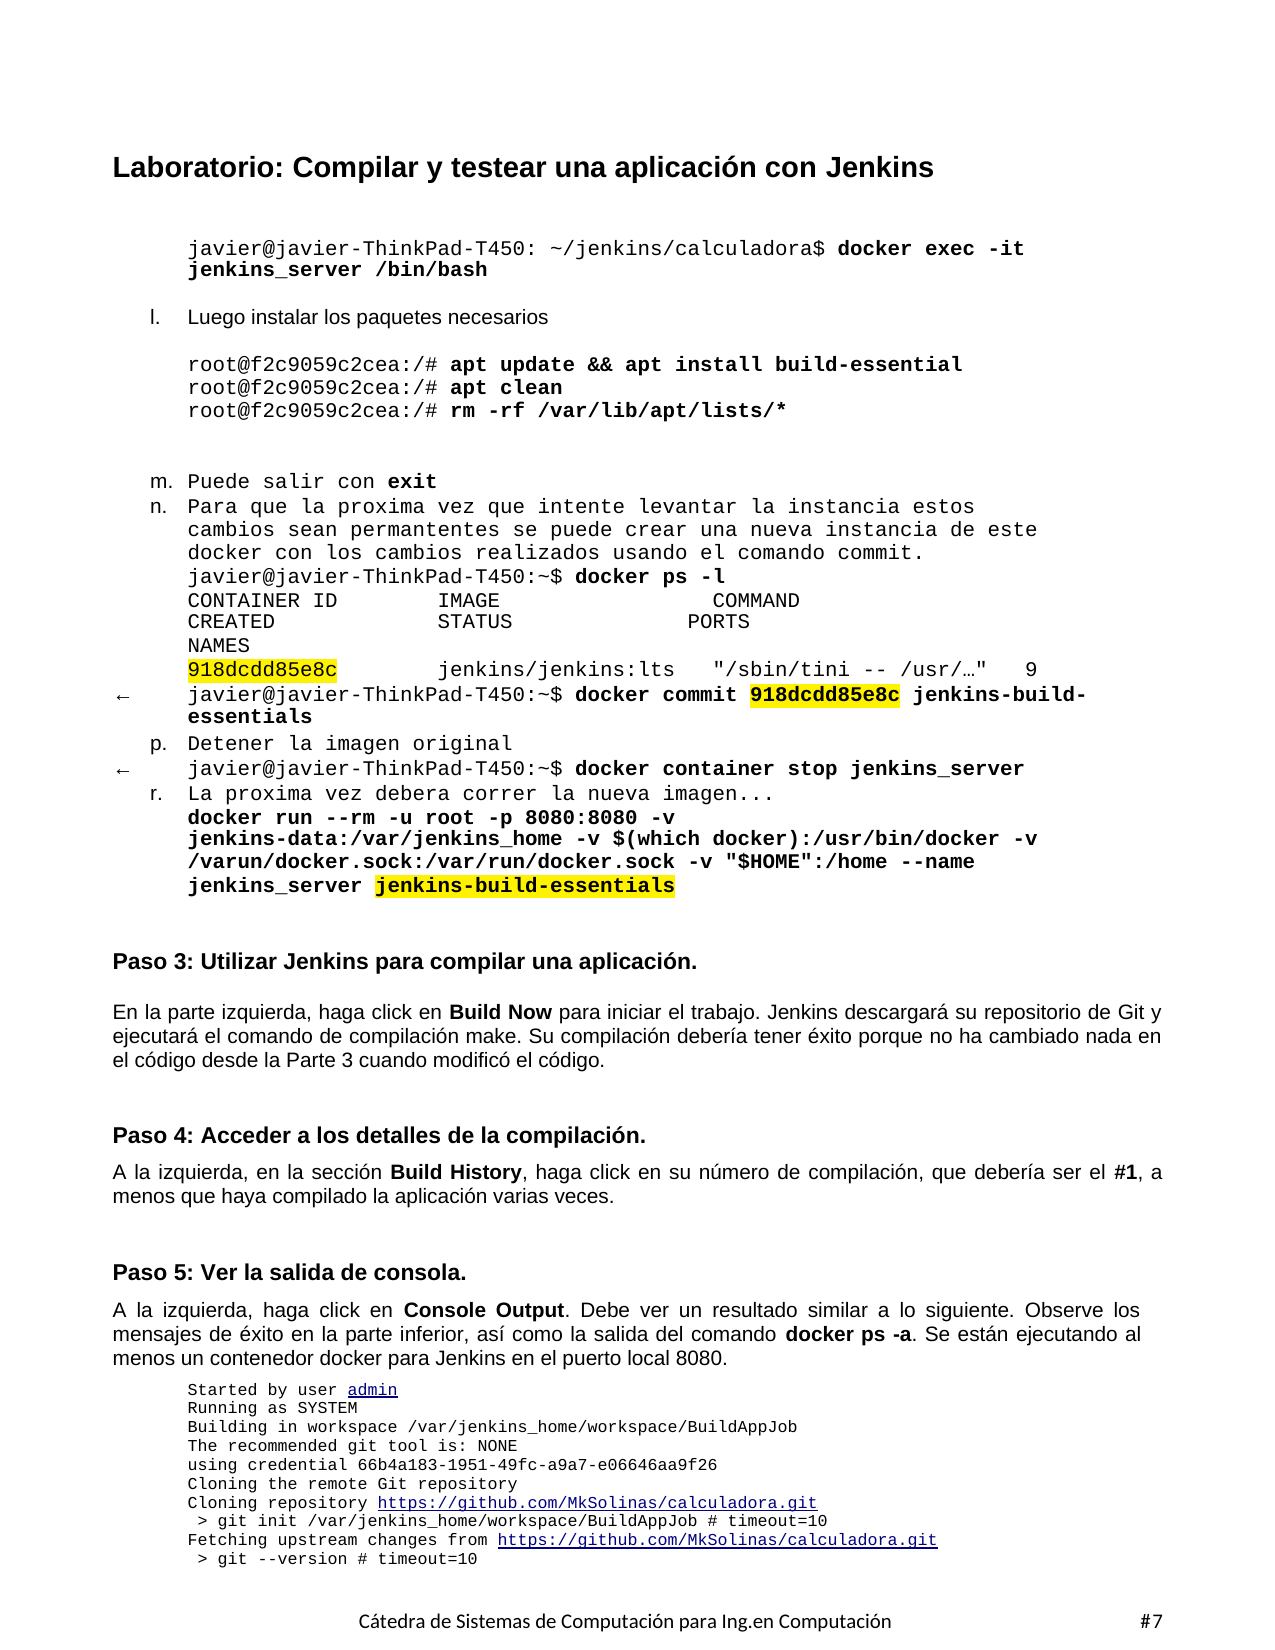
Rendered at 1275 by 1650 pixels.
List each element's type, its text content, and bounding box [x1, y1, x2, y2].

text Building in workspace /var/jenkins_home/workspace/BuildAppJob [112, 1419, 1162, 1438]
list Puede salir con exit [150, 468, 1048, 494]
list CONTAINER ID IMAGE COMMAND CREATED STATUS PORTS NAMES [150, 589, 1048, 658]
list Detener la imagen original [150, 730, 1048, 755]
text Cloning the remote Git repository [112, 1475, 1162, 1494]
list javier@javier-ThinkPad-T450: ~/jenkins/calculadora$ docker exec -it jenkins_server /bin/bash [150, 236, 1048, 283]
list root@f2c9059c2cea:/# apt clean [150, 376, 1048, 399]
text > git init /var/jenkins_home/workspace/BuildAppJob # timeout=10 [112, 1513, 1162, 1532]
text Running as SYSTEM [112, 1400, 1162, 1419]
list root@f2c9059c2cea:/# rm -rf /var/lib/apt/lists/* [150, 399, 1048, 422]
list root@f2c9059c2cea:/# apt update && apt install build-essential [150, 353, 1048, 376]
text A la izquierda, en la sección Build History, haga click en su número de compilación, que debería ser el #1, a menos que haya compilado la aplicación varias veces. [112, 1161, 1162, 1208]
list Paso 5: Ver la salida de consola. [112, 1259, 1162, 1285]
list Para que la proxima vez que intente levantar la instancia estos cambios sean permantentes se puede crear una nueva instancia de este docker con los cambios realizados usando el comando commit. [150, 494, 1048, 566]
list 918dcdd85e8c jenkins/jenkins:lts "/sbin/tini -- /usr/…" 9 [150, 658, 1048, 681]
text Cloning repository https://github.com/MkSolinas/calculadora.git [112, 1494, 1162, 1513]
list javier@javier-ThinkPad-T450:~$ docker ps -l [150, 566, 1048, 589]
list javier@javier-ThinkPad-T450:~$ docker container stop jenkins_server [112, 755, 1162, 780]
text En la parte izquierda, haga click en Build Now para iniciar el trabajo. Jenkins descargará su repositorio de Git y ejecutará el comando de compilación make. Su compilación debería tener éxito porque no ha cambiado nada en el código desde la Parte 3 cuando modificó el código. [112, 1001, 1162, 1072]
list A la izquierda, haga click en Console Output. Debe ver un resultado similar a lo siguiente. Observe los mensajes de éxito en la parte inferior, así como la salida del comando docker ps -a. Se están ejecutando al menos un contenedor docker para Jenkins en el puerto local 8080. [112, 1298, 1142, 1370]
list docker run --rm -u root -p 8080:8080 -v jenkins-data:/var/jenkins_home -v $(which docker):/usr/bin/docker -v /varun/docker.sock:/var/run/docker.sock -v "$HOME":/home --name jenkins_server jenkins-build-essentials [150, 806, 1048, 898]
list Paso 4: Acceder a los detalles de la compilación. [112, 1122, 1162, 1148]
list javier@javier-ThinkPad-T450:~$ docker commit 918dcdd85e8c jenkins-build- essentials [112, 681, 1162, 730]
list Started by user admin [187, 1381, 1162, 1400]
text Fetching upstream changes from https://github.com/MkSolinas/calculadora.git [112, 1532, 1162, 1551]
text > git --version # timeout=10 [112, 1551, 1162, 1569]
text The recommended git tool is: NONE [112, 1438, 1162, 1456]
list Paso 3: Utilizar Jenkins para compilar una aplicación. [112, 948, 1162, 974]
text using credential 66b4a183-1951-49fc-a9a7-e06646aa9f26 [112, 1456, 1162, 1475]
list Luego instalar los paquetes necesarios [150, 306, 1048, 329]
list La proxima vez debera correr la nueva imagen... [150, 780, 1048, 806]
